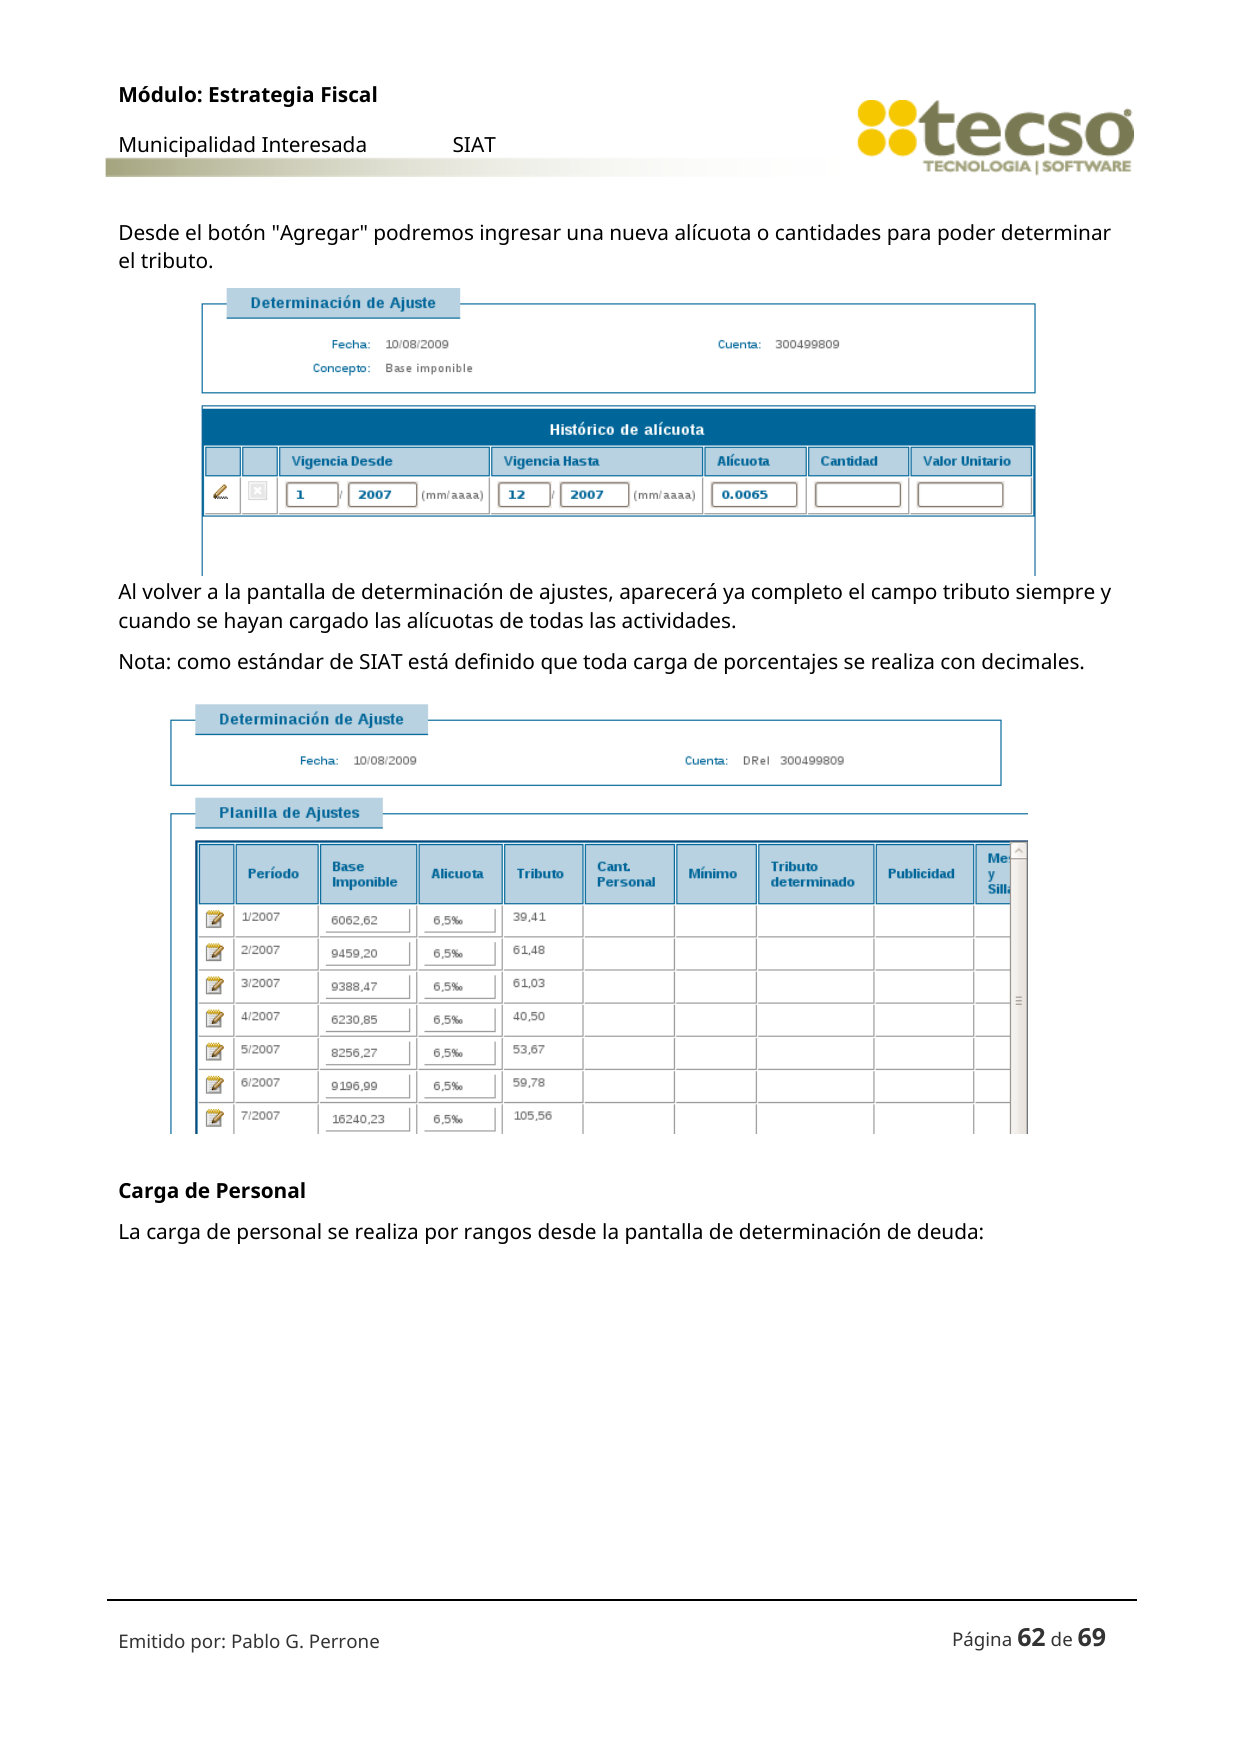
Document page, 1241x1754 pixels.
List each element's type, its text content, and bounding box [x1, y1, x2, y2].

text La carga de personal se realiza por rangos desde la pantalla de determinación de deuda: [118, 1217, 1122, 1245]
text Nota: como estándar de SIAT está definido que toda carga de porcentajes se realiza con decimales. [118, 647, 1122, 675]
picture [105, 100, 1134, 177]
text Carga de Personal [118, 1176, 1122, 1204]
text Desde el botón "Agregar" podremos ingresar una nueva alícuota o cantidades para poder determinar el tributo. [118, 218, 1122, 275]
picture [191, 288, 1050, 576]
picture [155, 702, 1028, 1134]
text Al volver a la pantalla de determinación de ajustes, aparecerá ya completo el campo tributo siempre y cuando se hayan cargado las alícuotas de todas las actividades. [118, 287, 1122, 634]
